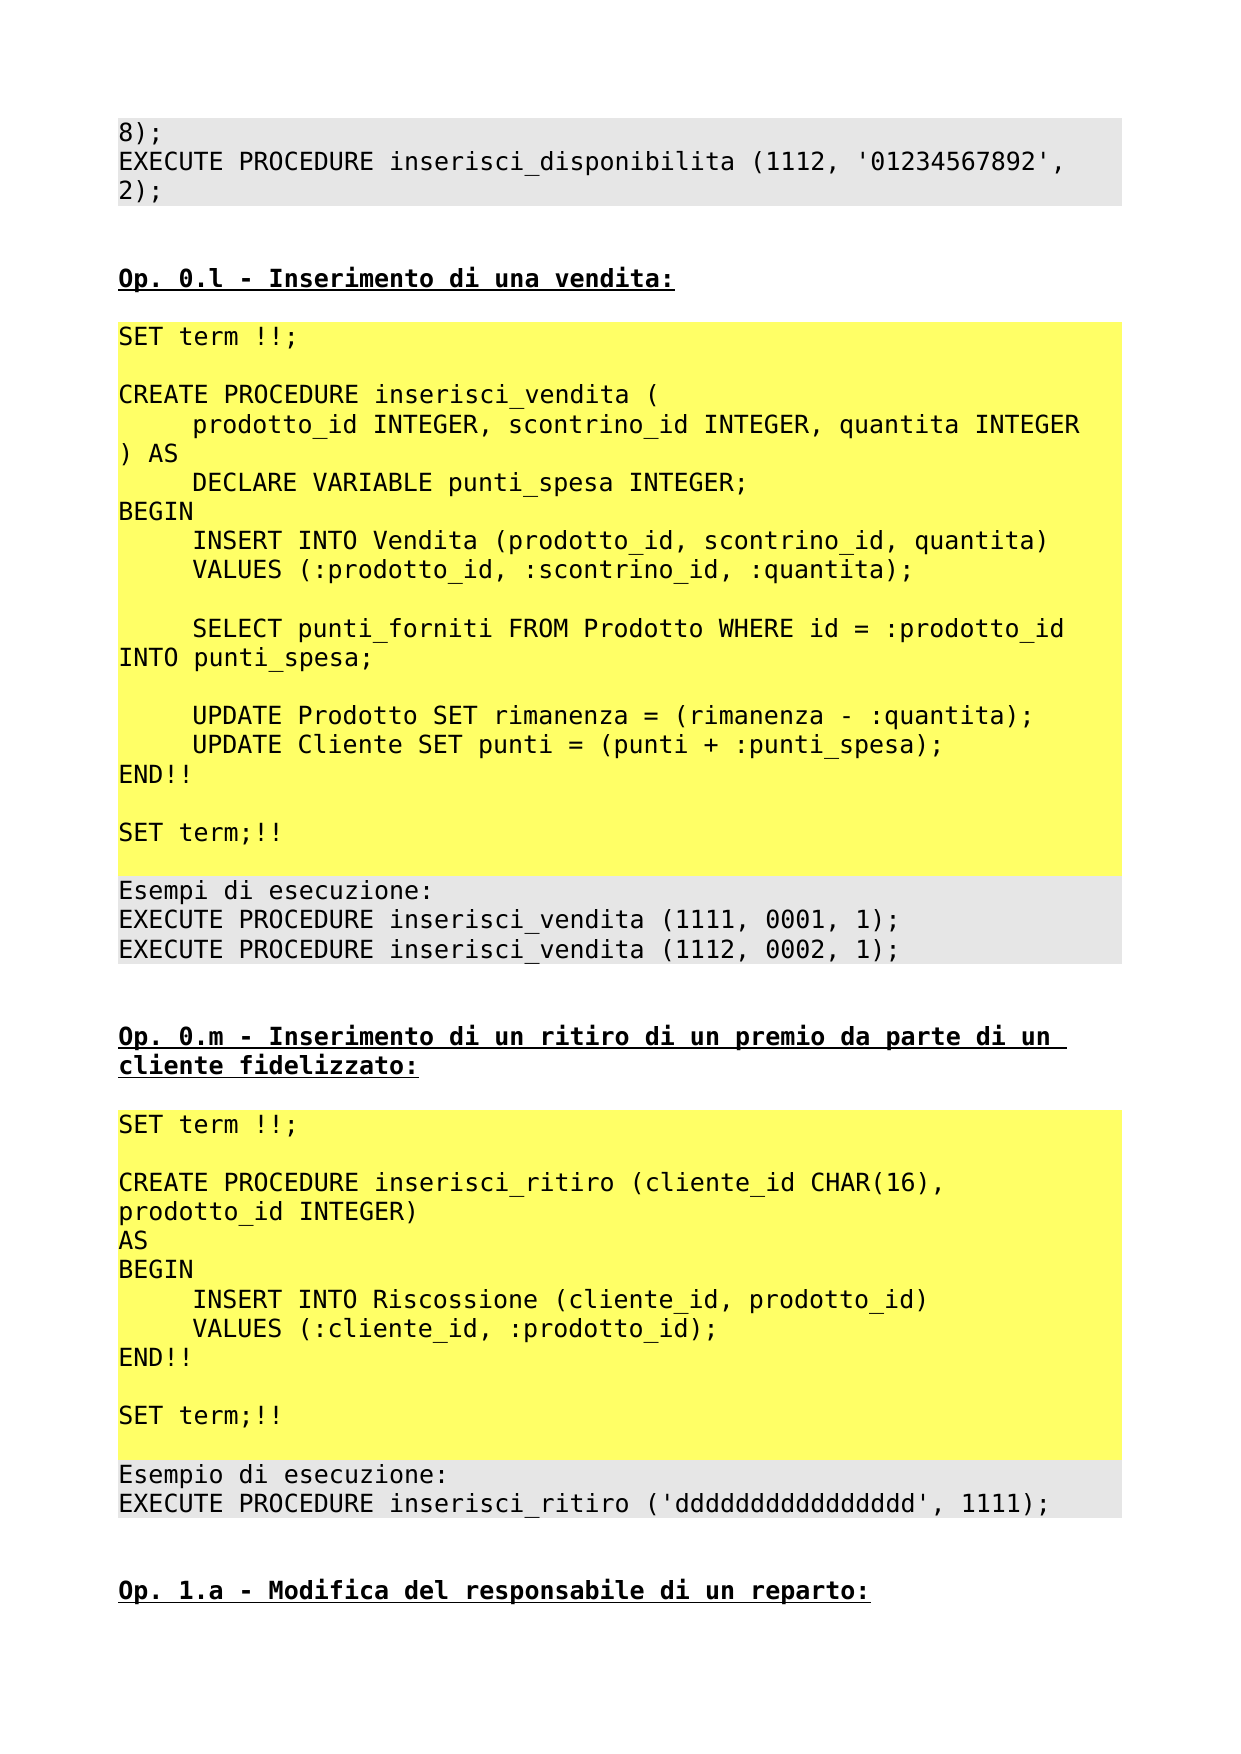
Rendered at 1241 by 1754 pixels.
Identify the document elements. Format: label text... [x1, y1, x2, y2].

text Op. 0.l - Inserimento di una vendita: [118, 264, 1122, 293]
text CREATE PROCEDURE inserisci_vendita ( [118, 381, 1122, 410]
text VALUES (:cliente_id, :prodotto_id); [118, 1314, 1122, 1343]
text Esempio di esecuzione: [118, 1460, 1122, 1489]
text BEGIN [118, 497, 1122, 526]
text ) AS [118, 439, 1122, 468]
text SELECT punti_forniti FROM Prodotto WHERE id = :prodotto_id INTO punti_spesa; [118, 614, 1122, 672]
text BEGIN [118, 1256, 1122, 1285]
text UPDATE Cliente SET punti = (punti + :punti_spesa); [118, 731, 1122, 760]
text SET term !!; [118, 1110, 1122, 1139]
text CREATE PROCEDURE inserisci_ritiro (cliente_id CHAR(16), prodotto_id INTEGER) [118, 1168, 1122, 1226]
text VALUES (:prodotto_id, :scontrino_id, :quantita); [118, 556, 1122, 585]
text EXECUTE PROCEDURE inserisci_vendita (1111, 0001, 1); [118, 906, 1122, 935]
text EXECUTE PROCEDURE inserisci_disponibilita (1112, '01234567892', 2); [118, 147, 1122, 206]
text SET term;!! [118, 1401, 1122, 1431]
text END!! [118, 1343, 1122, 1372]
text EXECUTE PROCEDURE inserisci_vendita (1112, 0002, 1); [118, 935, 1122, 964]
text 8); [118, 118, 1122, 147]
text SET term;!! [118, 818, 1122, 847]
text DECLARE VARIABLE punti_spesa INTEGER; [118, 468, 1122, 497]
text Esempi di esecuzione: [118, 876, 1122, 906]
text Op. 0.m - Inserimento di un ritiro di un premio da parte di un cliente fidelizzato: [118, 1022, 1122, 1081]
text UPDATE Prodotto SET rimanenza = (rimanenza - :quantita); [118, 701, 1122, 731]
text prodotto_id INTEGER, scontrino_id INTEGER, quantita INTEGER [118, 410, 1122, 439]
text AS [118, 1226, 1122, 1256]
text Op. 1.a - Modifica del responsabile di un reparto: [118, 1576, 1122, 1606]
text END!! [118, 760, 1122, 789]
text EXECUTE PROCEDURE inserisci_ritiro ('dddddddddddddddd', 1111); [118, 1489, 1122, 1518]
text INSERT INTO Vendita (prodotto_id, scontrino_id, quantita) [118, 526, 1122, 556]
text INSERT INTO Riscossione (cliente_id, prodotto_id) [118, 1285, 1122, 1314]
text SET term !!; [118, 322, 1122, 351]
